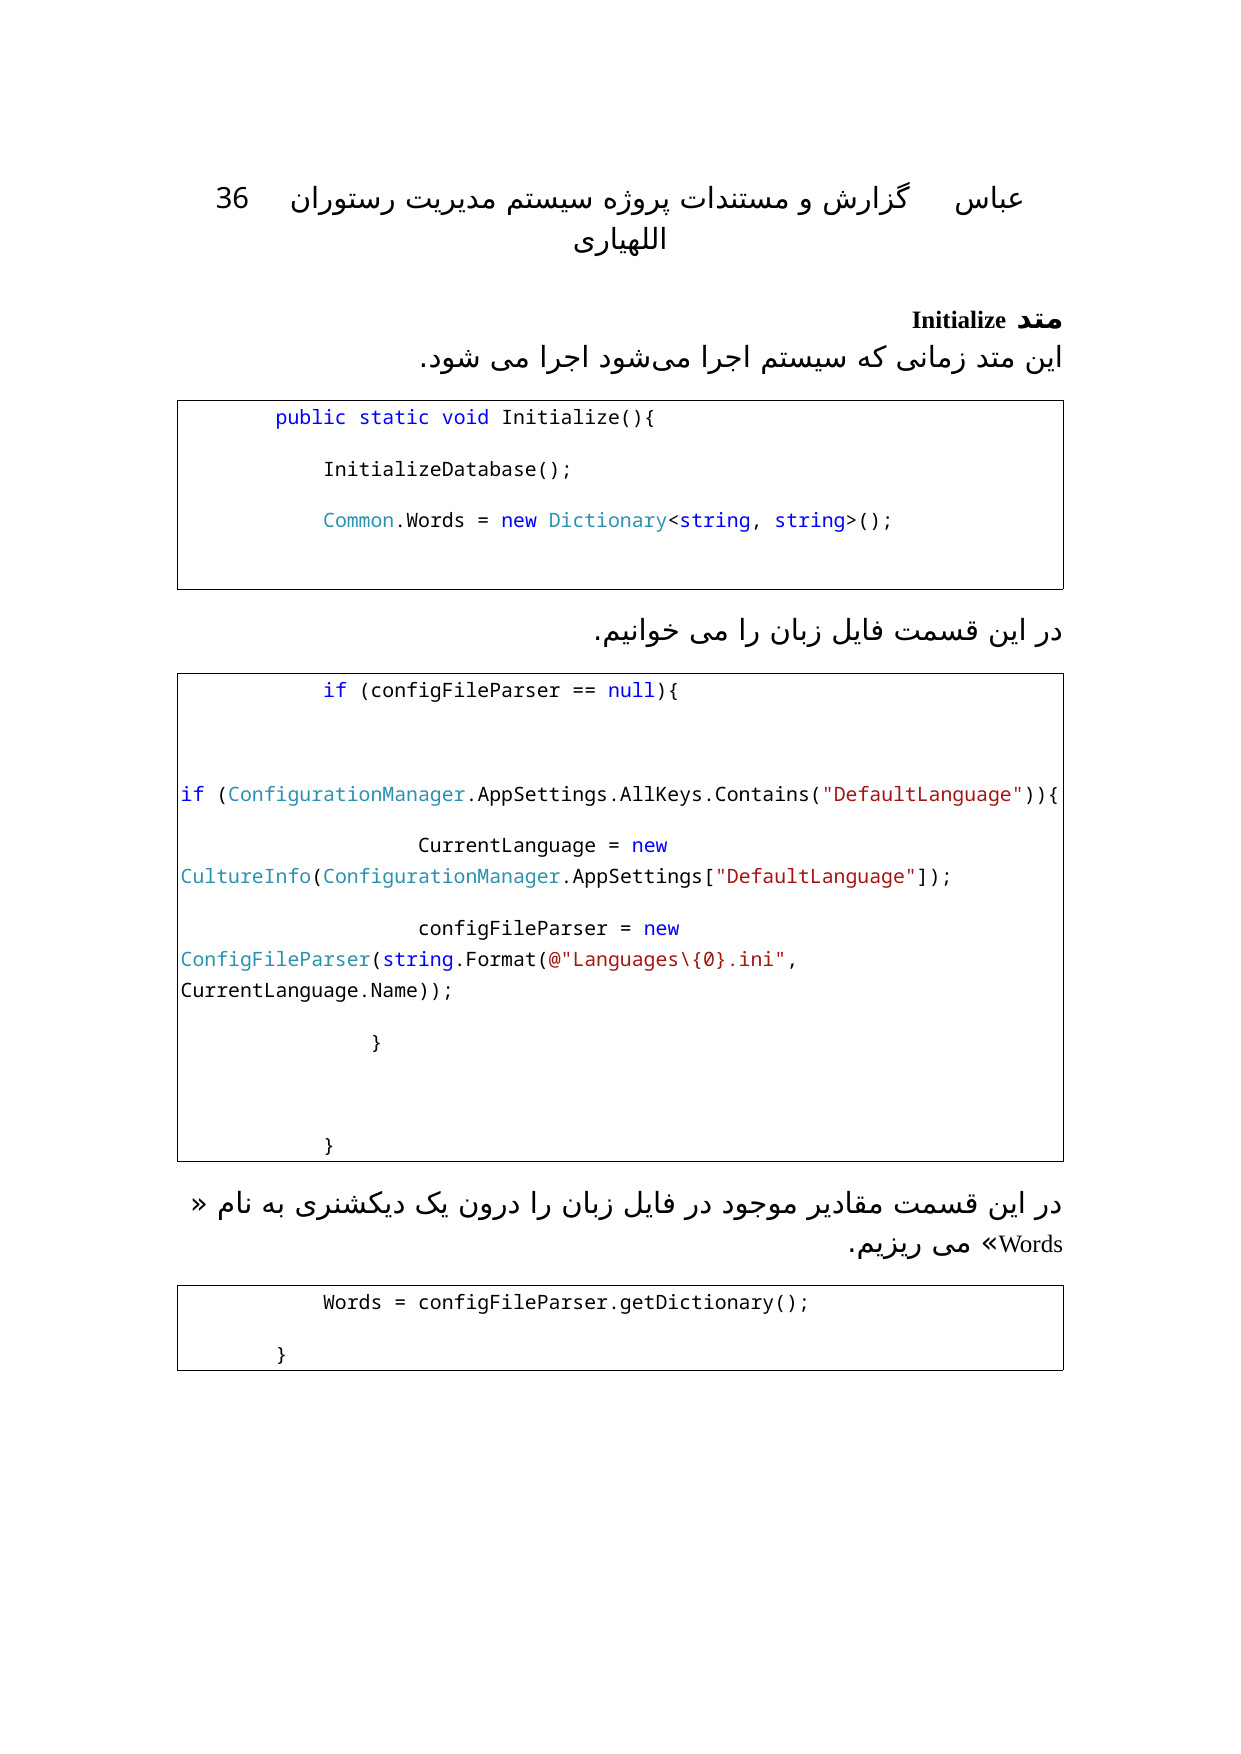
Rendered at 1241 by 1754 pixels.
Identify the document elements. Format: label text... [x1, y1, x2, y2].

text در این قسمت فایل زبان را می خوانیم. [177, 613, 1063, 647]
text } [178, 1025, 1063, 1055]
text InitializeDatabase(); [178, 452, 1063, 482]
text } [178, 1337, 1063, 1370]
text if (ConfigurationManager.AppSettings.AllKeys.Contains("DefaultLanguage")){ [178, 777, 1063, 807]
text public static void Initialize(){ [178, 401, 1063, 430]
text } [178, 1128, 1063, 1161]
text در این قسمت مقادیر موجود در فایل زبان را درون یک دیکشنری به نام «Words» می ریزیم. [177, 1186, 1063, 1259]
text configFileParser = new ConfigFileParser(string.Format(@"Languages\{0}.ini", CurrentLanguage.Name)); [178, 911, 1063, 1003]
text CurrentLanguage = new CultureInfo(ConfigurationManager.AppSettings["DefaultLanguage"]); [178, 828, 1063, 889]
text if (configFileParser == null){ [178, 674, 1063, 703]
text Words = configFileParser.getDictionary(); [178, 1286, 1063, 1315]
text Common.Words = new Dictionary<string, string>(); [178, 504, 1063, 534]
subtitle متد Initialize [177, 301, 1063, 335]
text این متد زمانی که سیستم اجرا می‌شود اجرا می شود. [177, 340, 1063, 374]
